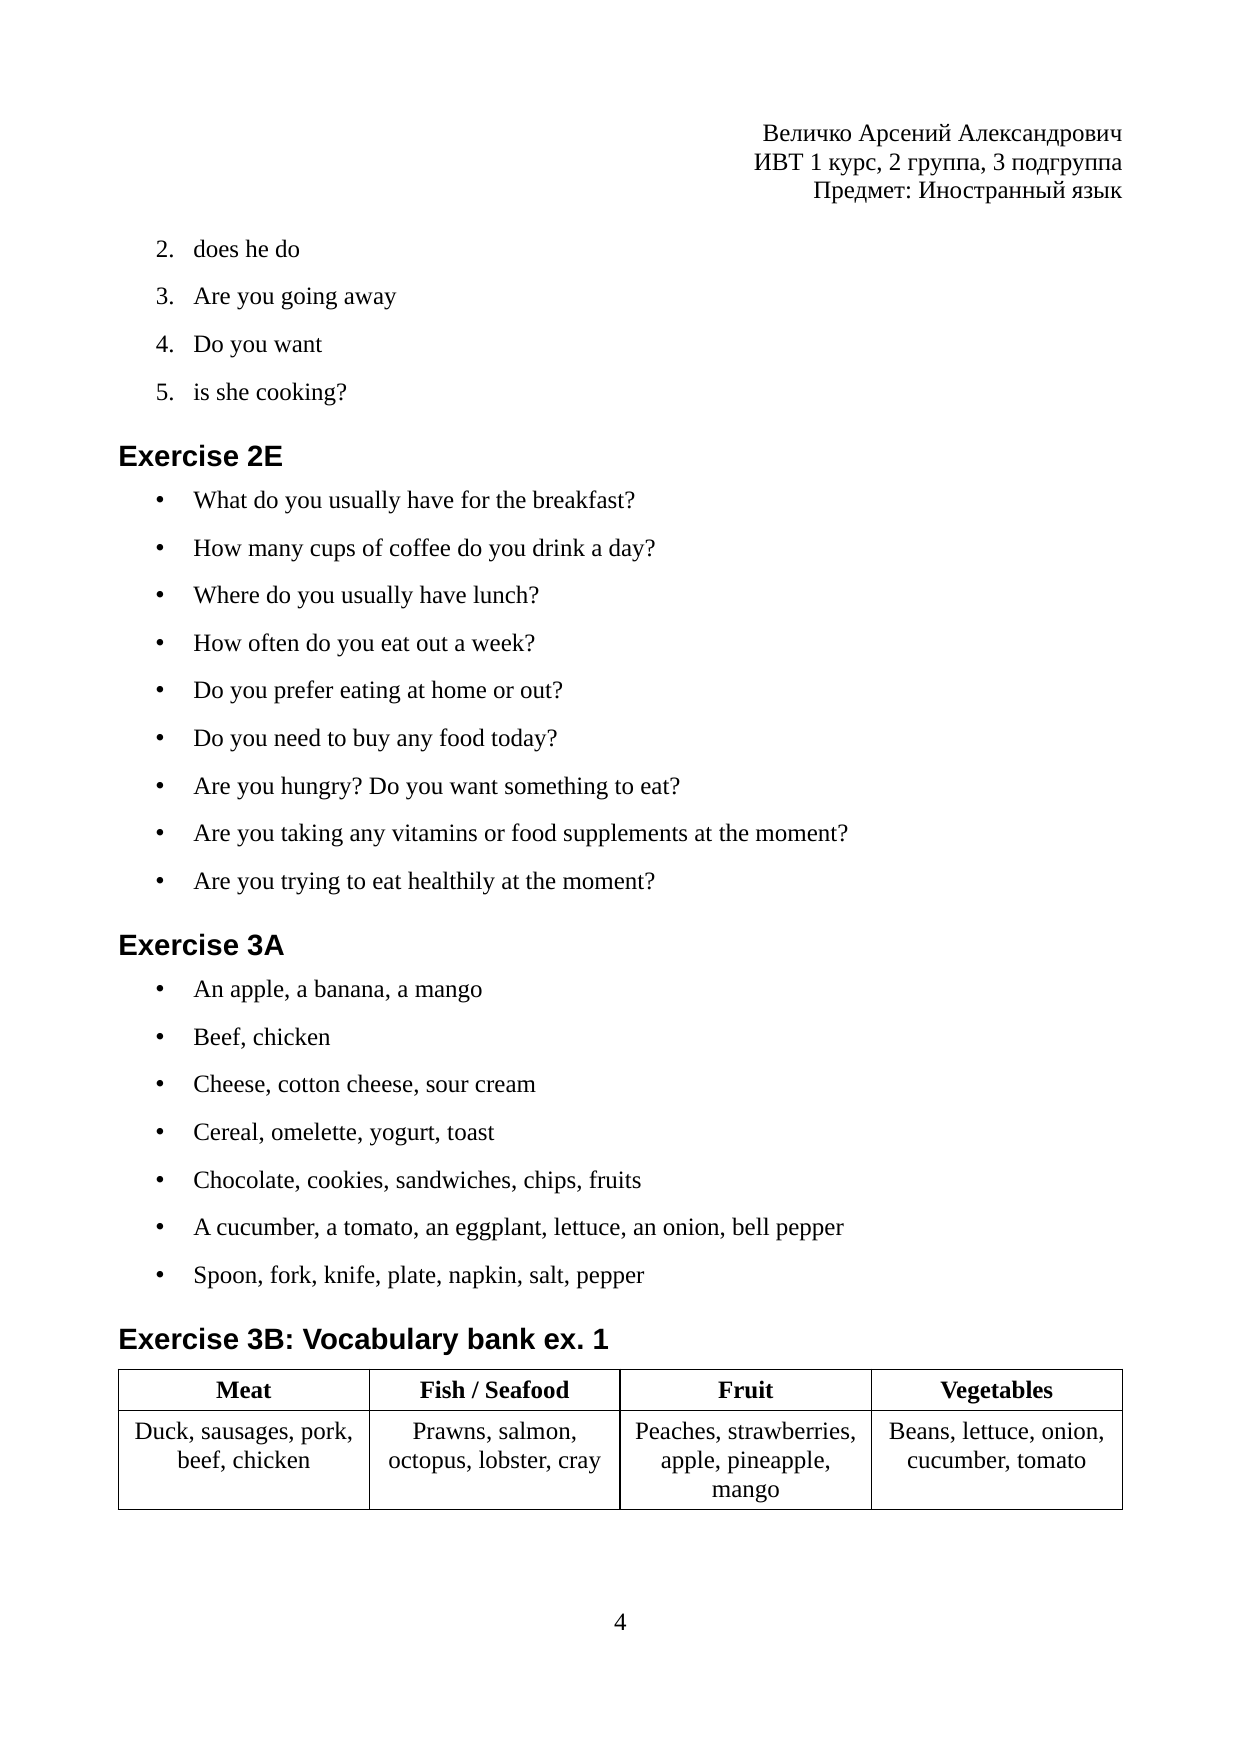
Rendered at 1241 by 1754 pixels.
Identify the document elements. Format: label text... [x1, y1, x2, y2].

list Are you taking any vitamins or food supplements at the moment? [156, 818, 1122, 847]
list Do you prefer eating at home or out? [156, 676, 1122, 704]
list A cucumber, a tomato, an eggplant, lettuce, an onion, bell pepper [156, 1212, 1122, 1241]
list Beef, chicken [156, 1022, 1122, 1051]
list Cereal, omelette, yogurt, toast [156, 1117, 1122, 1146]
list Chocolate, cookies, sandwiches, chips, fruits [156, 1165, 1122, 1193]
table_cell Beans, lettuce, onion, cucumber, tomato [872, 1411, 1122, 1508]
list How many cups of coffee do you drink a day? [156, 533, 1122, 561]
table_header Fish / Seafood [370, 1370, 619, 1410]
list What do you usually have for the breakfast? [156, 485, 1122, 514]
table_header Meat [119, 1370, 369, 1410]
table_cell Duck, sausages, pork, beef, chicken [119, 1411, 369, 1508]
list An apple, a banana, a mango [156, 974, 1122, 1003]
list Do you need to buy any food today? [156, 723, 1122, 752]
list is she cooking? [156, 377, 1122, 405]
list Spoon, fork, knife, plate, napkin, salt, pepper [156, 1260, 1122, 1289]
subtitle Exercise 3A [118, 928, 1122, 962]
table_cell Prawns, salmon, octopus, lobster, cray [370, 1411, 619, 1508]
list Are you trying to eat healthily at the moment? [156, 866, 1122, 895]
list Do you want [156, 329, 1122, 358]
table_header Vegetables [872, 1370, 1122, 1410]
list Where do you usually have lunch? [156, 580, 1122, 609]
table_cell Peaches, strawberries, apple, pineapple, mango [621, 1411, 871, 1508]
list Cheese, cotton cheese, sour cream [156, 1069, 1122, 1098]
subtitle Exercise 2E [118, 439, 1122, 473]
table_header Fruit [621, 1370, 871, 1410]
subtitle Exercise 3B: Vocabulary bank ex. 1 [118, 1322, 1122, 1356]
list does he do [156, 234, 1122, 263]
list Are you going away [156, 281, 1122, 310]
list How often do you eat out a week? [156, 628, 1122, 657]
list Are you hungry? Do you want something to eat? [156, 771, 1122, 799]
